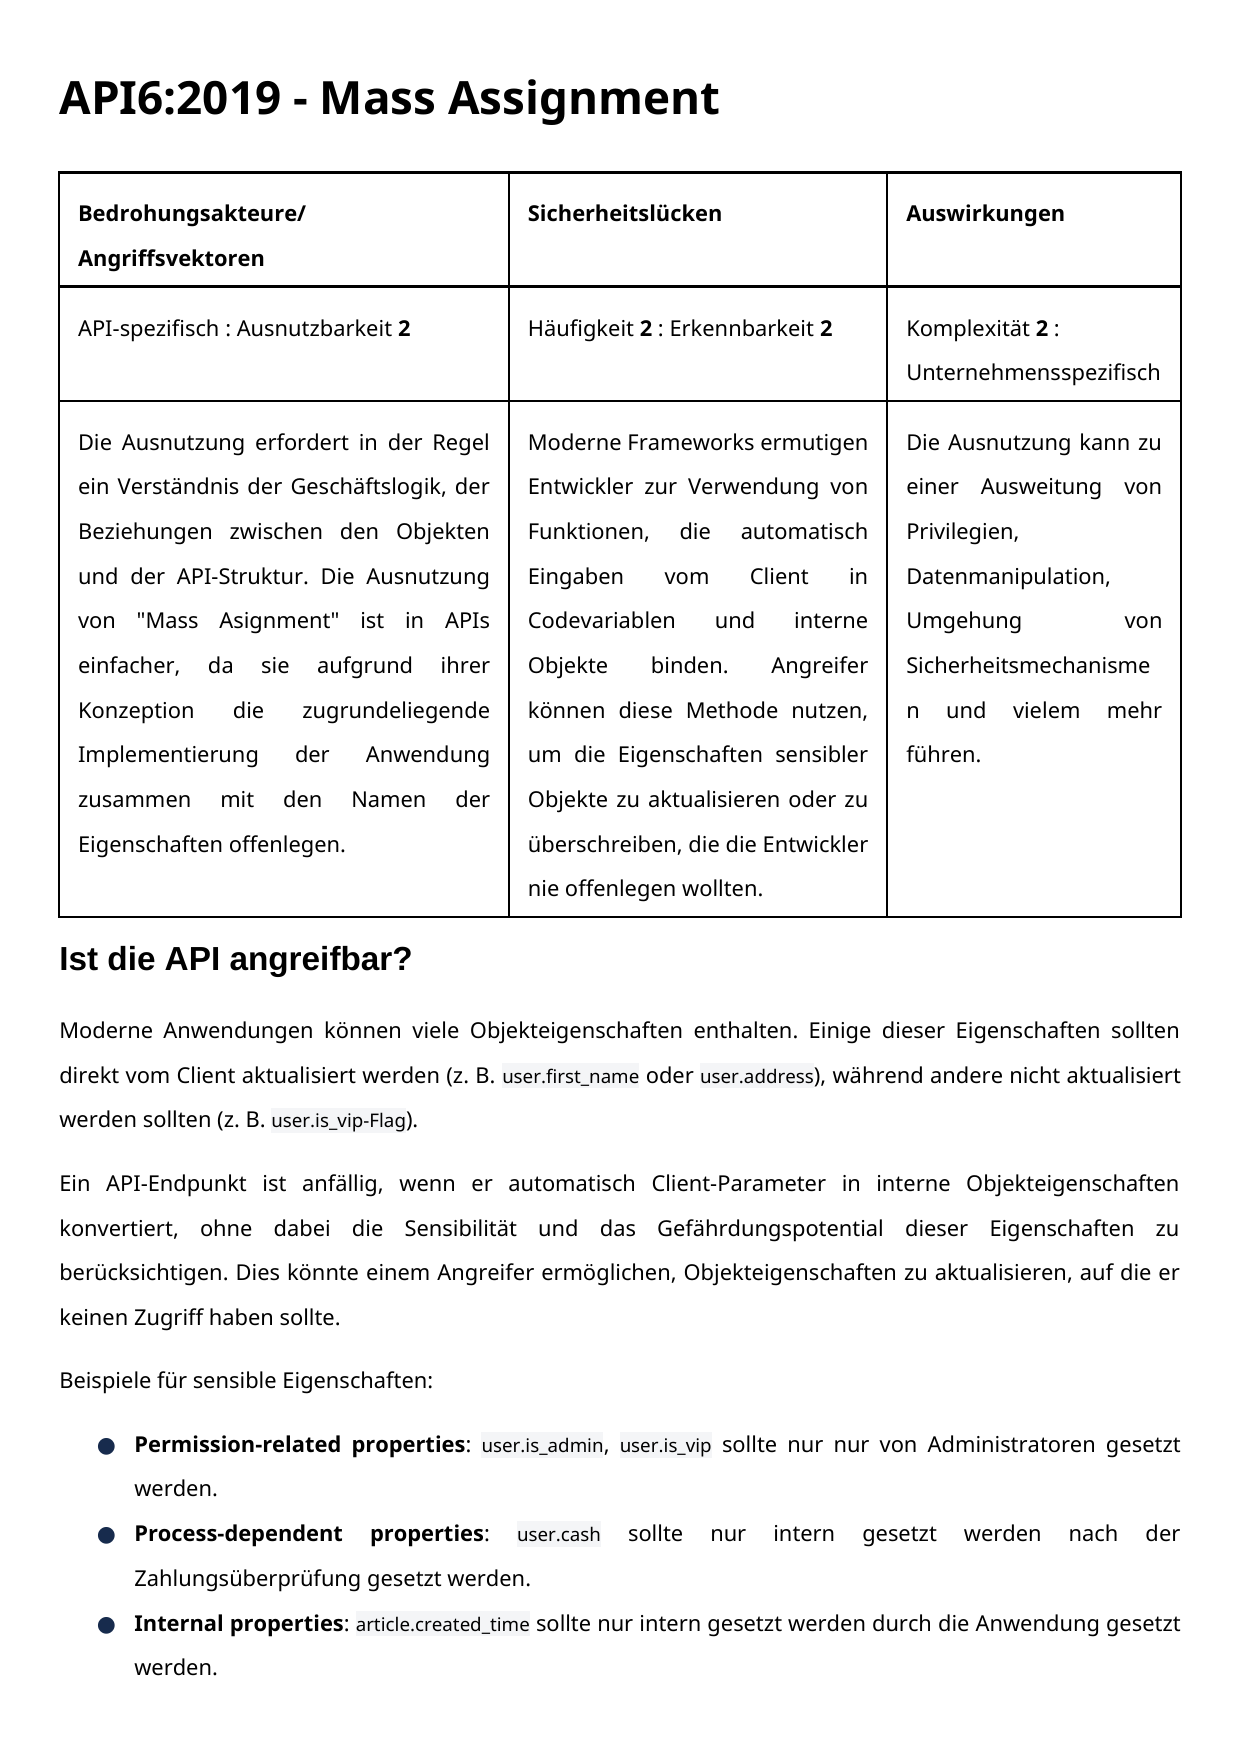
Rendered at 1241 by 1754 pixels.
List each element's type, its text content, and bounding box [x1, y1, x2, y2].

list Process-dependent properties: user.cash sollte nur intern gesetzt werden nach der Zahlungsüberprüfung gesetzt werden. [97, 1518, 1181, 1593]
text Ein API-Endpunkt ist anfällig, wenn er automatisch Client-Parameter in interne Objekteigenschaften konvertiert, ohne dabei die Sensibilität und das Gefährdungspotential dieser Eigenschaften zu berücksichtigen. Dies könnte einem Angreifer ermöglichen, Objekteigenschaften zu aktualisieren, auf die er keinen Zugriff haben sollte. [59, 1168, 1181, 1332]
table_cell Komplexität 2 : Unternehmensspezifisch [888, 288, 1180, 399]
table_header Bedrohungsakteure/Angriffsvektoren [60, 174, 508, 285]
list Internal properties: article.created_time sollte nur intern gesetzt werden durch die Anwendung gesetzt werden. [97, 1607, 1181, 1682]
list Permission-related properties: user.is_admin, user.is_vip sollte nur nur von Administratoren gesetzt werden. [97, 1429, 1181, 1503]
table_cell Die Ausnutzung kann zu einer Ausweitung von Privilegien, Datenmanipulation, Umgehung von Sicherheitsmechanismen und vielem mehr führen. [888, 402, 1180, 916]
table_cell Die Ausnutzung erfordert in der Regel ein Verständnis der Geschäftslogik, der Beziehungen zwischen den Objekten und der API-Struktur. Die Ausnutzung von "Mass Asignment" ist in APIs einfacher, da sie aufgrund ihrer Konzeption die zugrundeliegende Implementierung der Anwendung zusammen mit den Namen der Eigenschaften offenlegen. [60, 402, 508, 916]
text Moderne Anwendungen können viele Objekteigenschaften enthalten. Einige dieser Eigenschaften sollten direkt vom Client aktualisiert werden (z. B. user.first_name oder user.address), während andere nicht aktualisiert werden sollten (z. B. user.is_vip-Flag). [59, 1015, 1181, 1134]
subtitle Ist die API angreifbar? [59, 939, 1181, 977]
table_header Auswirkungen [888, 174, 1180, 285]
text Beispiele für sensible Eigenschaften: [59, 1365, 1181, 1395]
table_cell Häufigkeit 2 : Erkennbarkeit 2 [510, 288, 886, 399]
subtitle API6:2019 - Mass Assignment [59, 65, 1181, 128]
table_header Sicherheitslücken [510, 174, 886, 285]
table_cell API-spezifisch : Ausnutzbarkeit 2 [60, 288, 508, 399]
table_cell Moderne Frameworks ermutigen Entwickler zur Verwendung von Funktionen, die automatisch Eingaben vom Client in Codevariablen und interne Objekte binden. Angreifer können diese Methode nutzen, um die Eigenschaften sensibler Objekte zu aktualisieren oder zu überschreiben, die die Entwickler nie offenlegen wollten. [510, 402, 886, 916]
